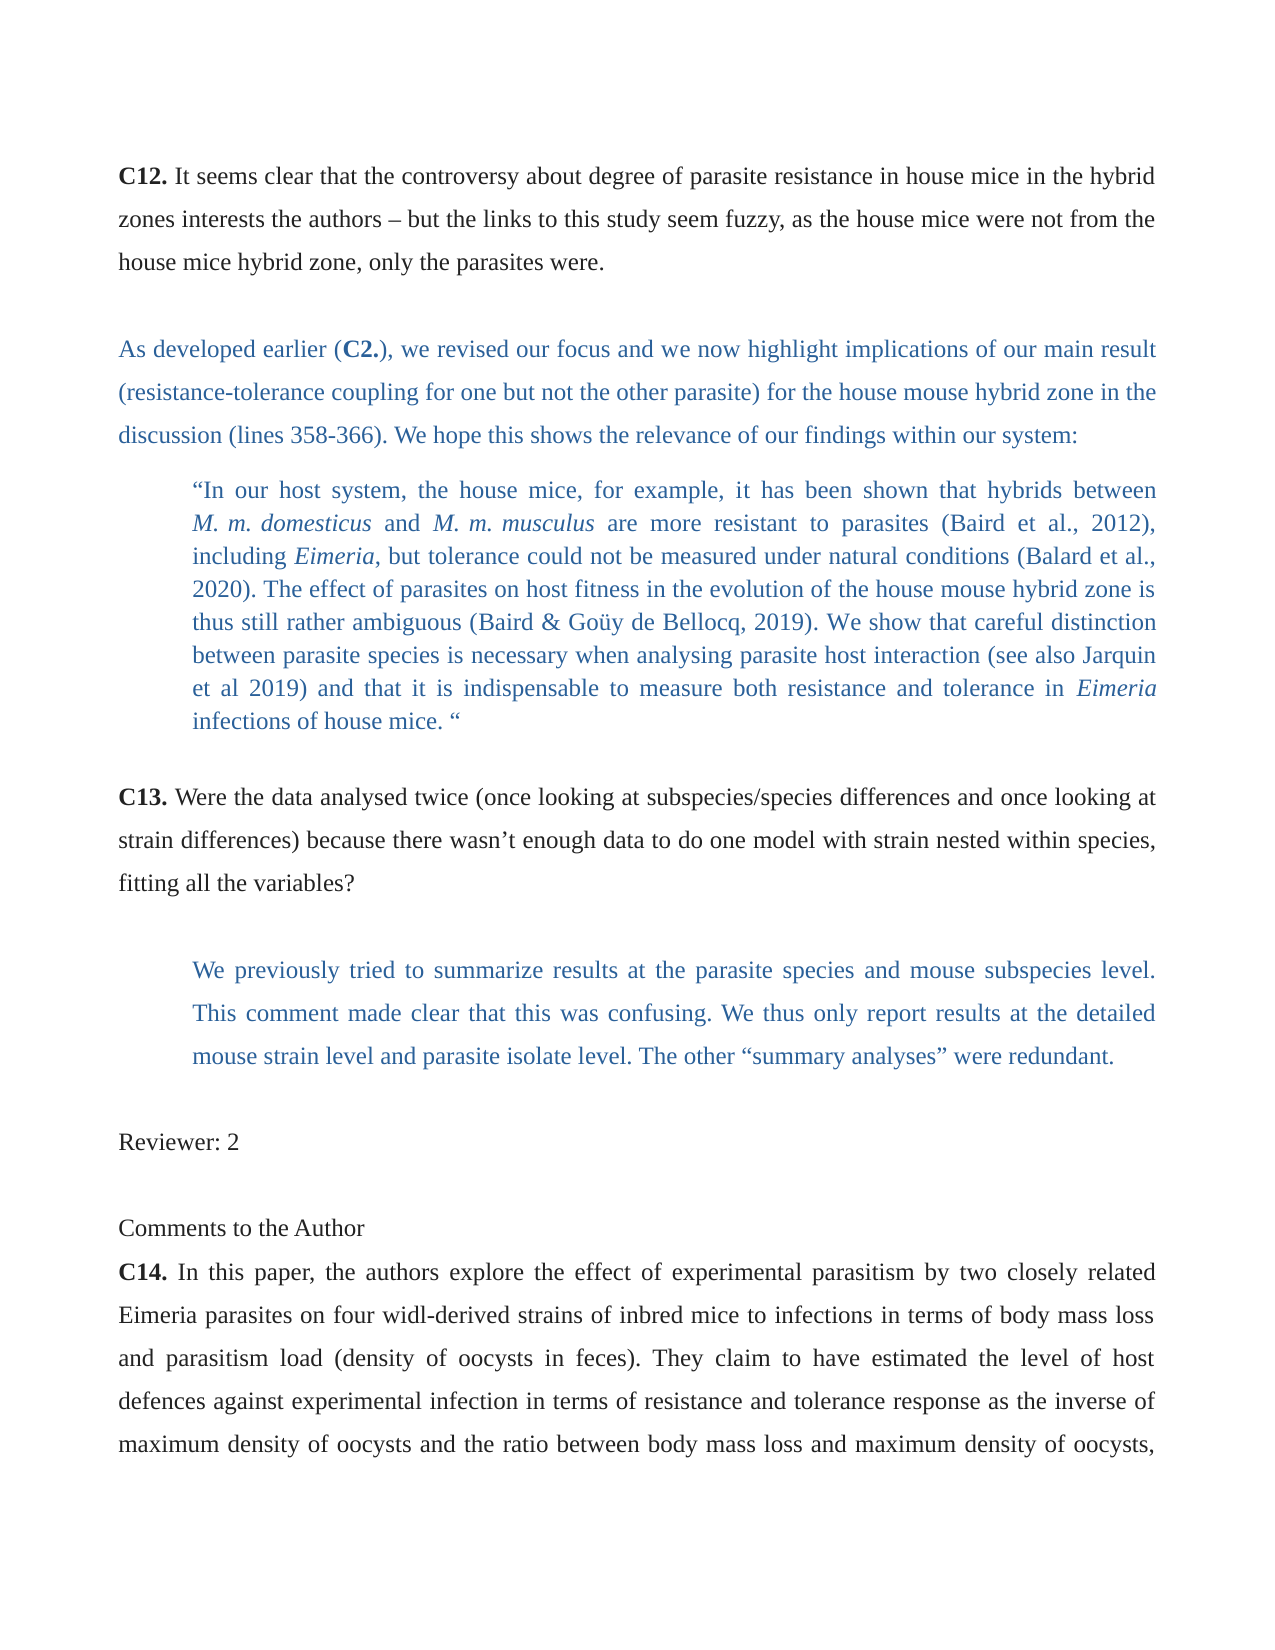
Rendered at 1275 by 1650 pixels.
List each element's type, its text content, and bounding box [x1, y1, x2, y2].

text Reviewer: 2 Comments to the Author C14. In this paper, the authors explore the effect of experimental parasitism by two closely related Eimeria parasites on four widl-derived strains of inbred mice to infections in terms of body mass loss and parasitism load (density of oocysts in feces). They claim to have estimated the level of host defences against experimental infection in terms of resistance and tolerance response as the inverse of maximum density of oocysts and the ratio between body mass loss and maximum density of oocysts, [118, 1084, 1157, 1458]
text We previously tried to summarize results at the parasite species and mouse subspecies level. This comment made clear that this was confusing. We thus only report results at the detailed mouse strain level and parasite isolate level. The other “summary analyses” were redundant. [192, 955, 1157, 1070]
text C12. It seems clear that the controversy about degree of parasite resistance in house mice in the hybrid zones interests the authors – but the links to this study seem fuzzy, as the house mice were not from the house mice hybrid zone, only the parasites were. [118, 161, 1157, 319]
text As developed earlier (C2.), we revised our focus and we now highlight implications of our main result (resistance-tolerance coupling for one but not the other parasite) for the house mouse hybrid zone in the discussion (lines 358-366). We hope this shows the relevance of our findings within our system: [118, 334, 1157, 449]
text C13. Were the data analysed twice (once looking at subspecies/species differences and once looking at strain differences) because there wasn’t enough data to do one model with strain nested within species, fitting all the variables? [118, 739, 1157, 897]
text “In our host system, the house mice, for example, it has been shown that hybrids between M. m. domesticus and M. m. musculus are more resistant to parasites (Baird et al., 2012), including Eimeria, but tolerance could not be measured under natural conditions (Balard et al., 2020). The effect of parasites on host fitness in the evolution of the house mouse hybrid zone is thus still rather ambiguous (Baird & Goüy de Bellocq, 2019). We show that careful distinction between parasite species is necessary when analysing parasite host interaction (see also Jarquin et al 2019) and that it is indispensable to measure both resistance and tolerance in Eimeria infections of house mice. “ [192, 475, 1157, 735]
